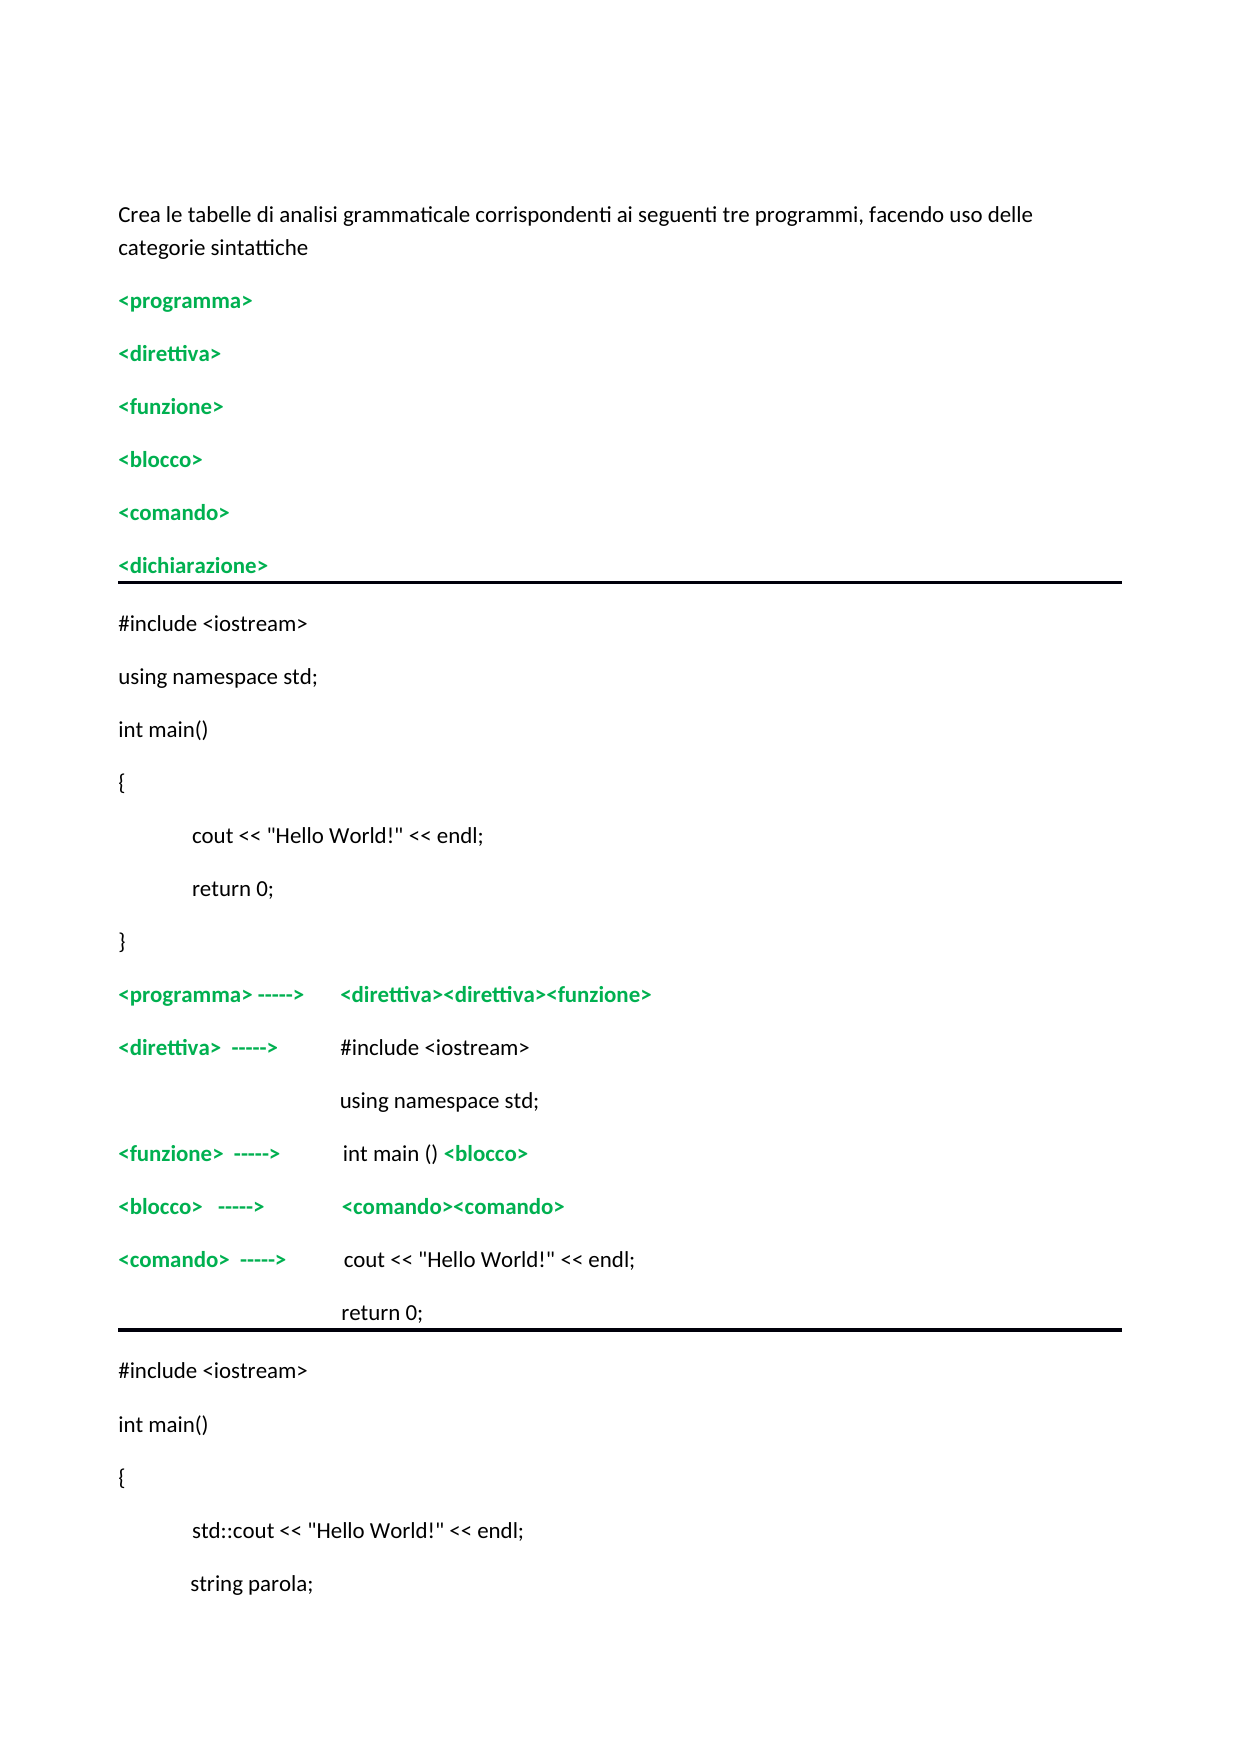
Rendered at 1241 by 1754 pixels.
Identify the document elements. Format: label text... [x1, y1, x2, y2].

text int main() [118, 715, 1122, 743]
text Crea le tabelle di analisi grammaticale corrispondenti ai seguenti tre programmi, facendo uso delle categorie sintattiche [118, 201, 1122, 261]
text { [118, 1463, 1122, 1491]
text string parola; [118, 1569, 1122, 1597]
text { [118, 768, 1122, 796]
text <programma> [118, 286, 1122, 314]
text cout << "Hello World!" << endl; [118, 821, 1122, 849]
text <comando> [118, 498, 1122, 526]
text #include <iostream> [118, 1357, 1122, 1385]
text std::cout << "Hello World!" << endl; [118, 1516, 1122, 1544]
text <dichiarazione> [118, 551, 1122, 581]
text } [118, 927, 1122, 955]
text #include <iostream> [118, 609, 1122, 637]
text <funzione> -----> int main () <blocco> [118, 1139, 1122, 1167]
text int main() [118, 1410, 1122, 1438]
text <direttiva> [118, 339, 1122, 367]
text <blocco> [118, 445, 1122, 473]
text <funzione> [118, 392, 1122, 420]
text using namespace std; [118, 662, 1122, 690]
text <programma> -----> <direttiva><direttiva><funzione> [118, 980, 1122, 1008]
text <direttiva> -----> #include <iostream> [118, 1033, 1122, 1061]
text <comando> -----> cout << "Hello World!" << endl; [118, 1245, 1122, 1273]
text using namespace std; [118, 1086, 1122, 1114]
text return 0; [118, 874, 1122, 902]
text <blocco> -----> <comando><comando> [118, 1192, 1122, 1220]
text return 0; [118, 1298, 1122, 1328]
